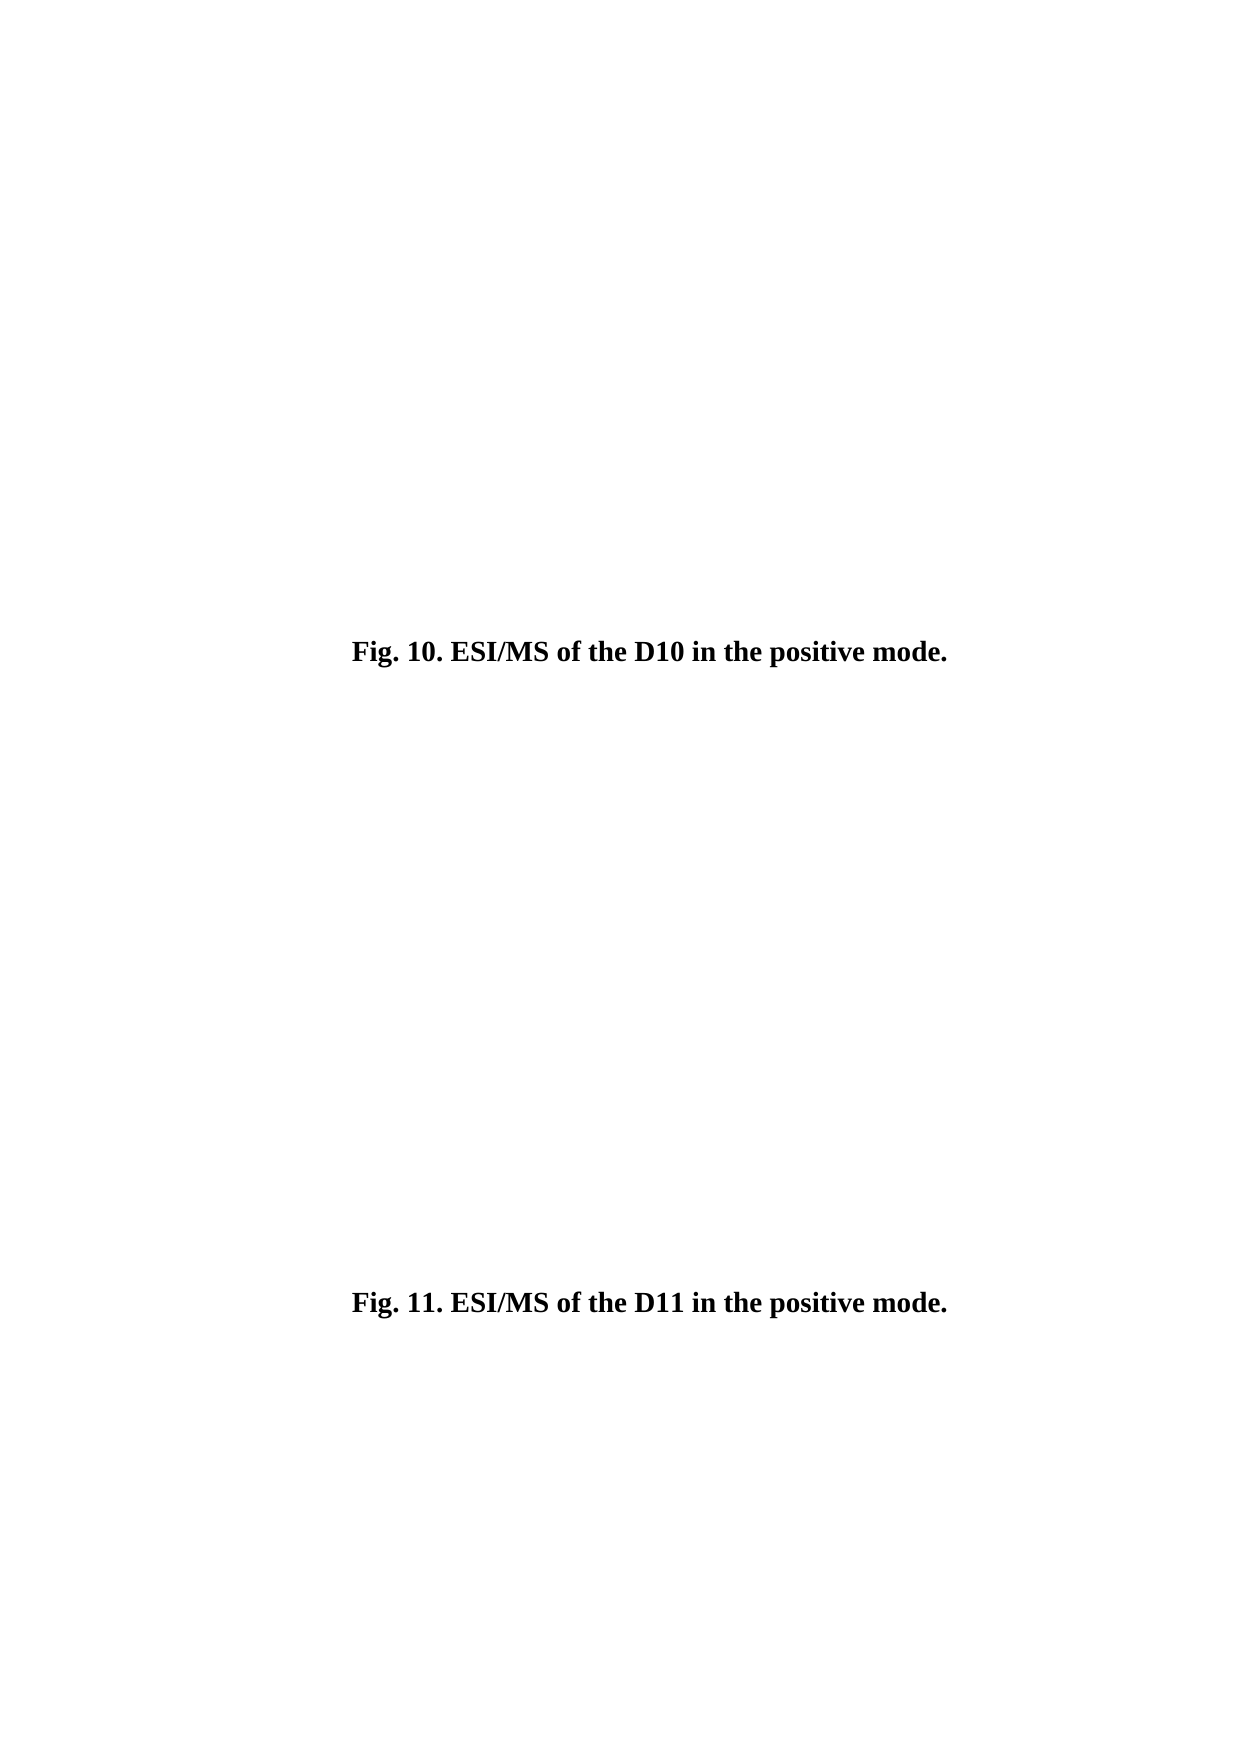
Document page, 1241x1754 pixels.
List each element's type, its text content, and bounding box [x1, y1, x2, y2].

subtitle Fig. 10. ESI/MS of the D10 in the positive mode. [118, 634, 1181, 668]
subtitle Fig. 11. ESI/MS of the D11 in the positive mode. [118, 1285, 1181, 1318]
